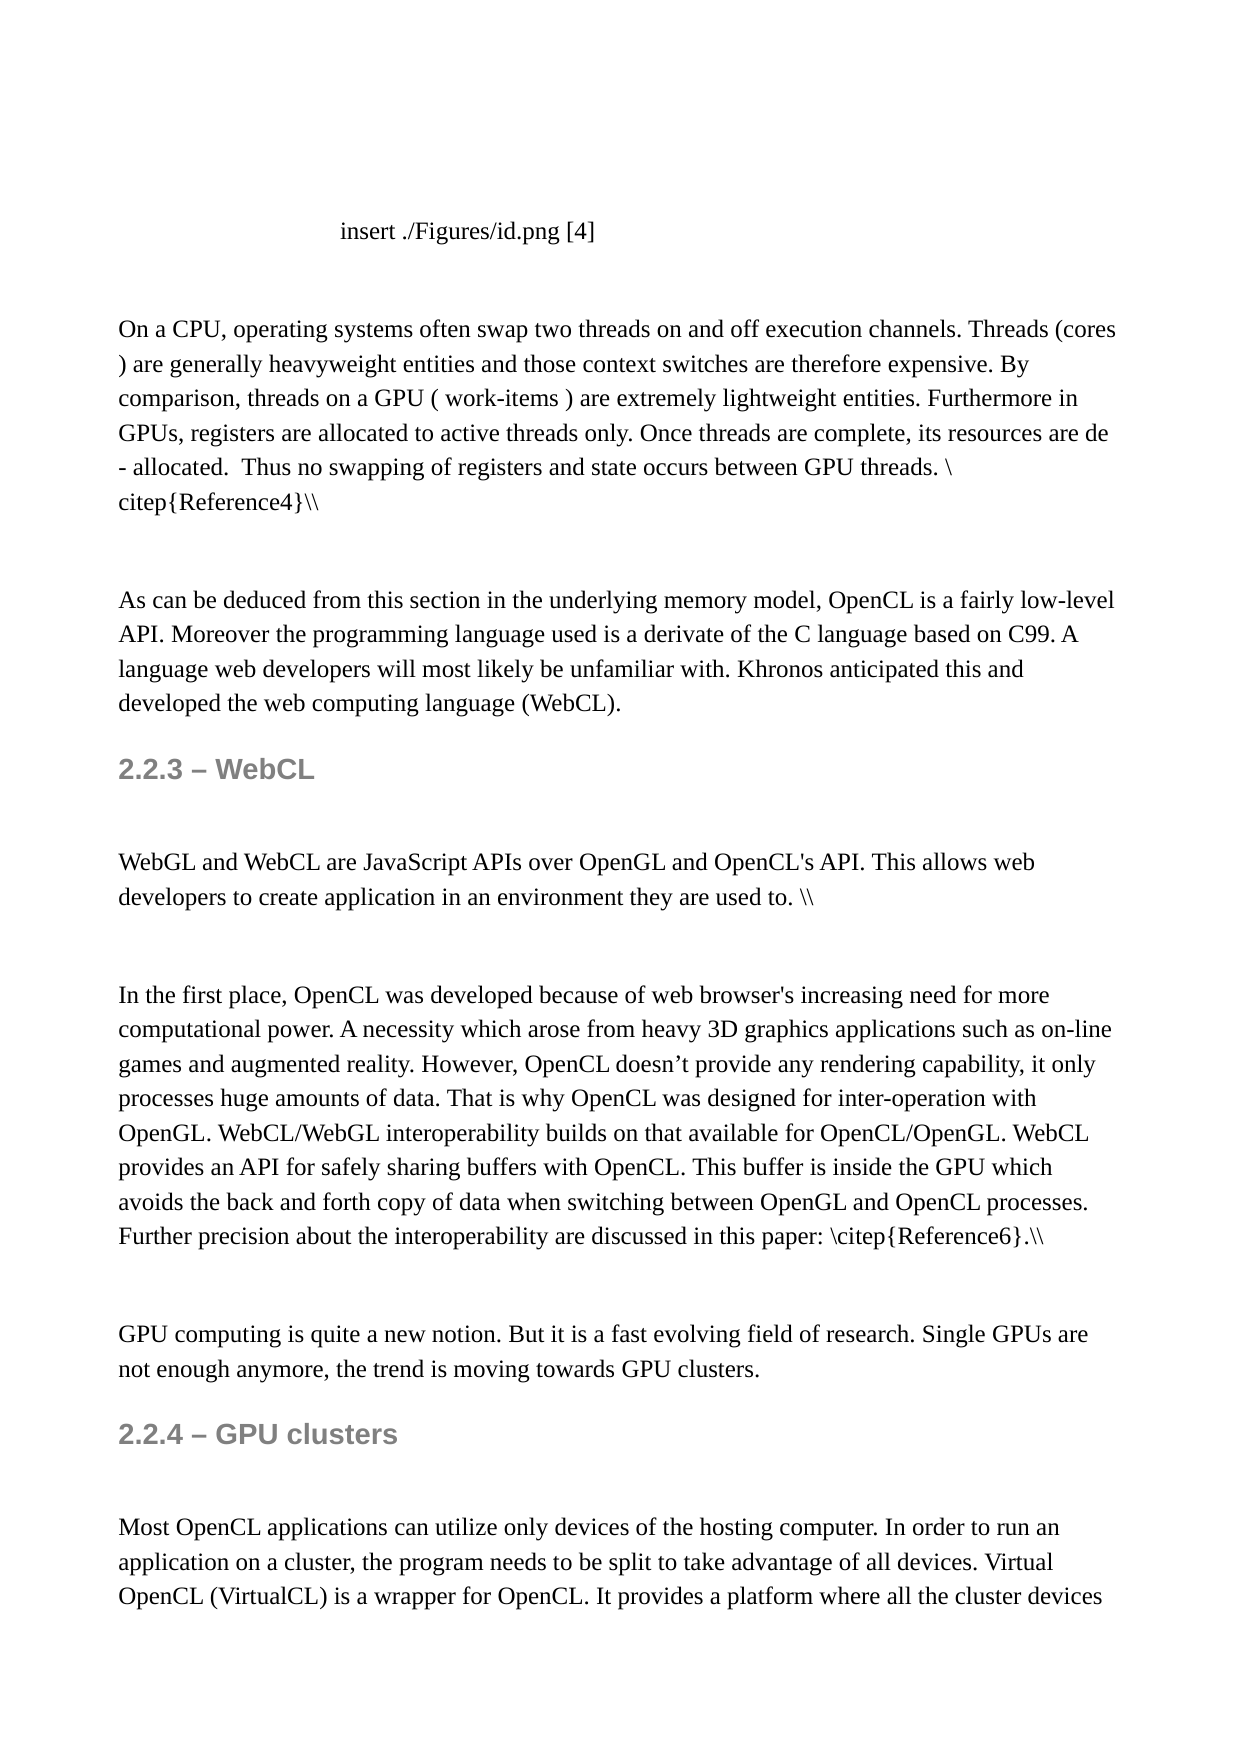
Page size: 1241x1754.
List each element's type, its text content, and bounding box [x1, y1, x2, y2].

text WebGL and WebCL are JavaScript APIs over OpenGL and OpenCL's API. This allows web developers to create application in an environment they are used to. \\ [118, 847, 1122, 910]
text As can be deduced from this section in the underlying memory model, OpenCL is a fairly low-level API. Moreover the programming language used is a derivate of the C language based on C99. A language web developers will most likely be unfamiliar with. Khronos anticipated this and developed the web computing language (WebCL). [118, 585, 1122, 717]
text insert ./Figures/id.png [4] [118, 216, 1122, 245]
text On a CPU, operating systems often swap two threads on and off execution channels. Threads (cores ) are generally heavyweight entities and those context switches are therefore expensive. By comparison, threads on a GPU ( work-items ) are extremely lightweight entities. Furthermore in GPUs, registers are allocated to active threads only. Once threads are complete, its resources are de - allocated. Thus no swapping of registers and state occurs between GPU threads. \citep{Reference4}\\ [118, 314, 1122, 516]
subtitle 2.2.3 – WebCL [118, 752, 1122, 786]
text GPU computing is quite a new notion. But it is a fast evolving field of research. Single GPUs are not enough anymore, the trend is moving towards GPU clusters. [118, 1319, 1122, 1382]
text In the first place, OpenCL was developed because of web browser's increasing need for more computational power. A necessity which arose from heavy 3D graphics applications such as on-line games and augmented reality. However, OpenCL doesn’t provide any rendering capability, it only processes huge amounts of data. That is why OpenCL was designed for inter-operation with OpenGL. WebCL/WebGL interoperability builds on that available for OpenCL/OpenGL. WebCL provides an API for safely sharing buffers with OpenCL. This buffer is inside the GPU which avoids the back and forth copy of data when switching between OpenGL and OpenCL processes. Further precision about the interoperability are discussed in this paper: \citep{Reference6}.\\ [118, 980, 1122, 1250]
subtitle 2.2.4 – GPU clusters [118, 1417, 1122, 1451]
text Most OpenCL applications can utilize only devices of the hosting computer. In order to run an application on a cluster, the program needs to be split to take advantage of all devices. Virtual OpenCL (VirtualCL) is a wrapper for OpenCL. It provides a platform where all the cluster devices [118, 1512, 1122, 1610]
